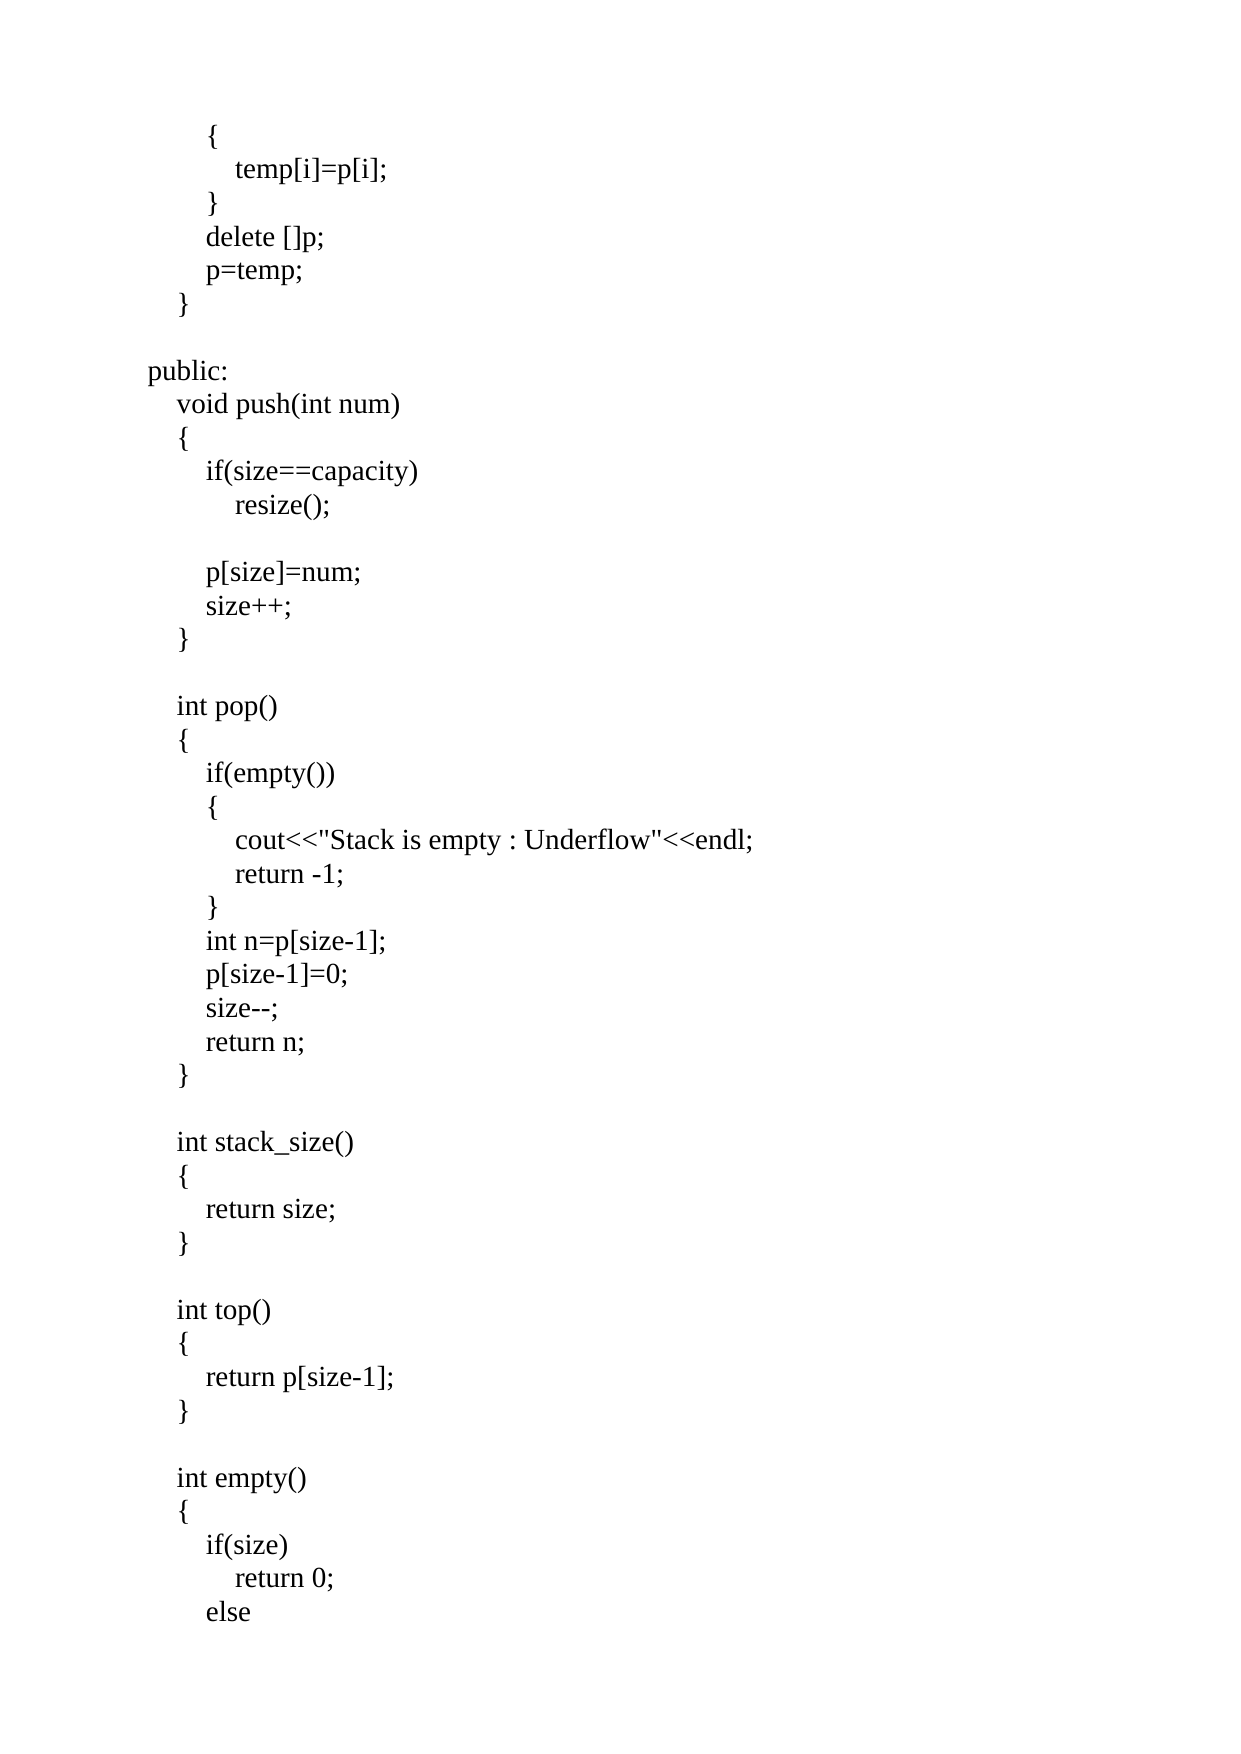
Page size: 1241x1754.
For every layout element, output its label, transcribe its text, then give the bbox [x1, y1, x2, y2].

text int empty() [118, 1460, 1122, 1493]
text return n; [118, 1024, 1122, 1057]
text { [118, 1326, 1122, 1359]
text cout<<"Stack is empty : Underflow"<<endl; [118, 822, 1122, 856]
text p[size]=num; [118, 554, 1122, 588]
text return p[size-1]; [118, 1359, 1122, 1393]
text { [118, 1158, 1122, 1191]
text } [118, 889, 1122, 923]
text { [118, 420, 1122, 453]
text { [118, 1493, 1122, 1527]
text if(size) [118, 1527, 1122, 1560]
text return -1; [118, 856, 1122, 889]
text size++; [118, 588, 1122, 621]
text int pop() [118, 688, 1122, 722]
text int stack_size() [118, 1124, 1122, 1158]
text } [118, 1225, 1122, 1258]
text } [118, 286, 1122, 319]
text size--; [118, 990, 1122, 1024]
text } [118, 1393, 1122, 1426]
text } [118, 1057, 1122, 1091]
text } [118, 621, 1122, 655]
text void push(int num) [118, 386, 1122, 420]
text p=temp; [118, 252, 1122, 286]
text { [118, 118, 1122, 152]
text delete []p; [118, 219, 1122, 252]
text { [118, 789, 1122, 822]
text temp[i]=p[i]; [118, 152, 1122, 185]
text return 0; [118, 1560, 1122, 1594]
text else [118, 1594, 1122, 1627]
text { [118, 722, 1122, 755]
text if(size==capacity) [118, 453, 1122, 487]
text resize(); [118, 487, 1122, 521]
text if(empty()) [118, 755, 1122, 789]
text return size; [118, 1191, 1122, 1225]
text int n=p[size-1]; [118, 923, 1122, 957]
text p[size-1]=0; [118, 957, 1122, 990]
text public: [118, 353, 1122, 386]
text } [118, 185, 1122, 219]
text int top() [118, 1292, 1122, 1326]
